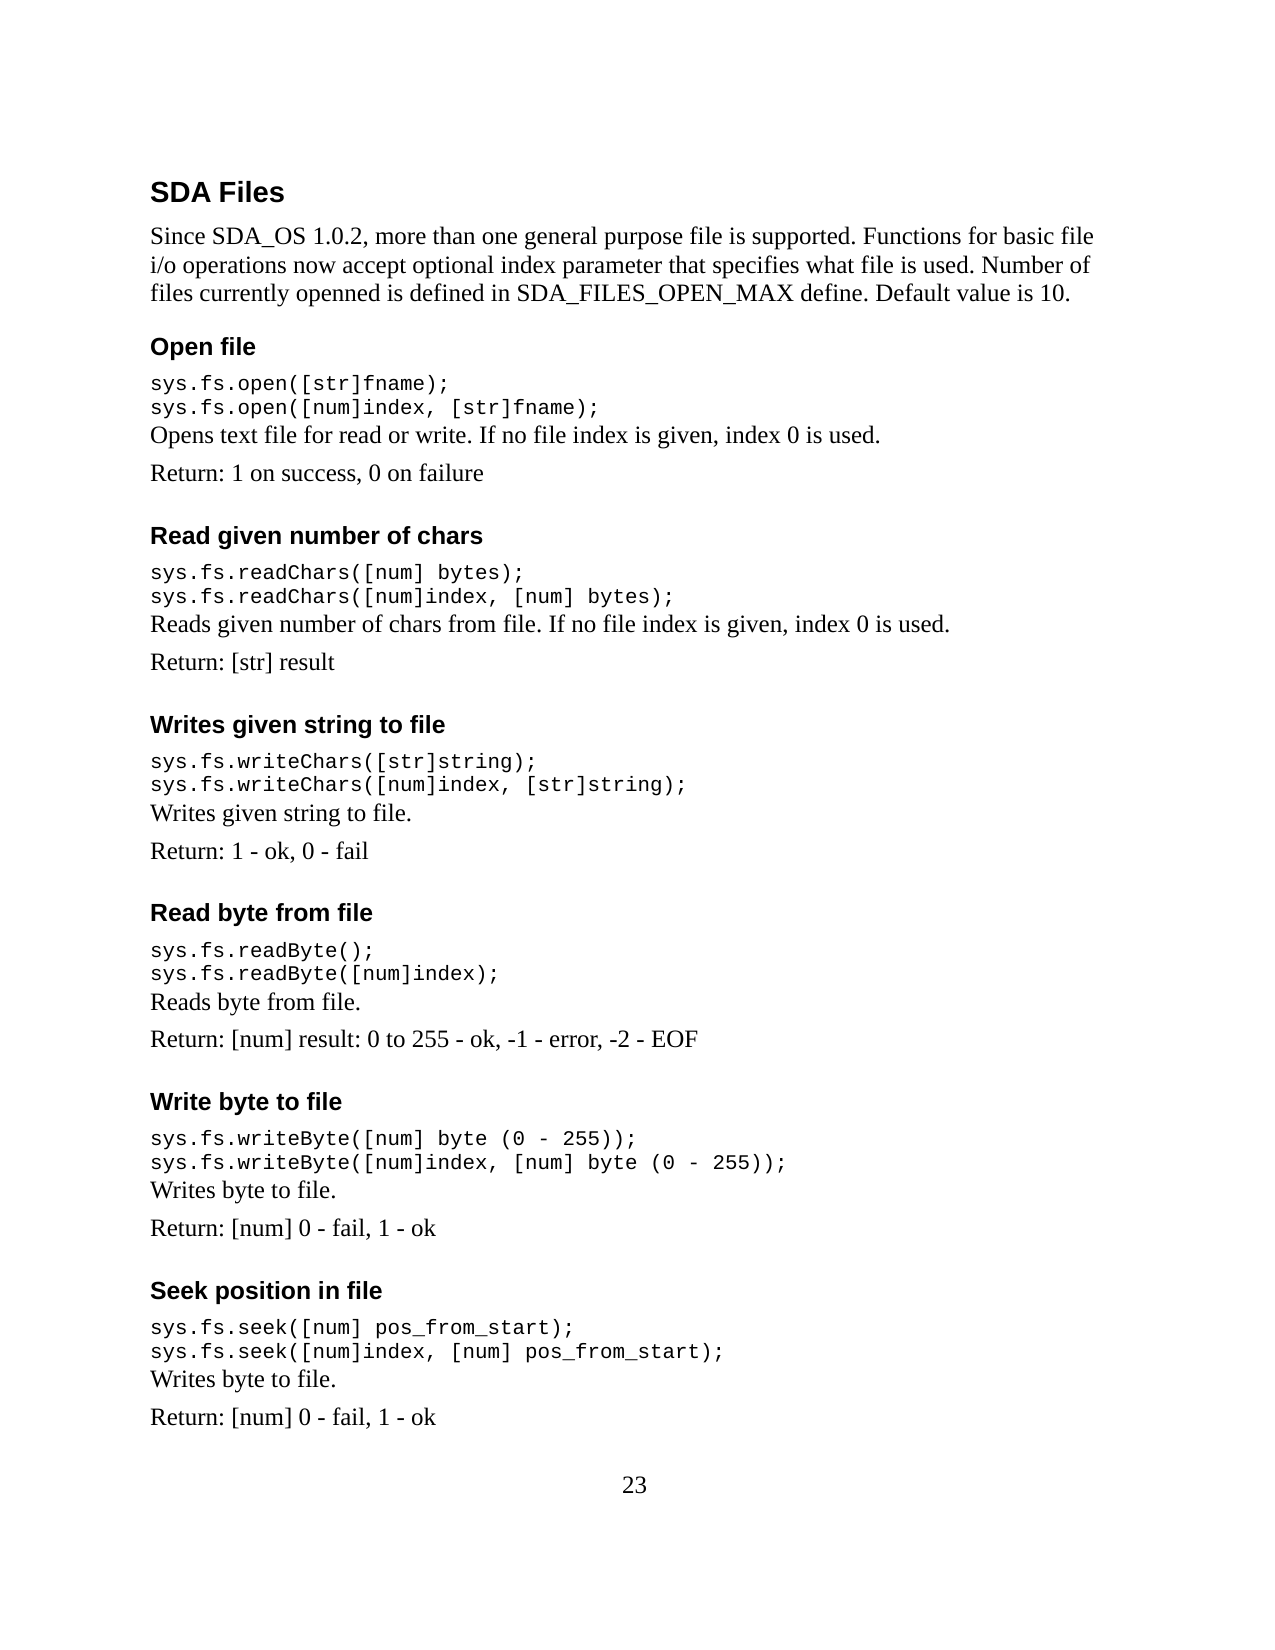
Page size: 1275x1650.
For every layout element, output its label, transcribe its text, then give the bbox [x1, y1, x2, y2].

subtitle Writes given string to file [150, 710, 1125, 738]
text Writes byte to file. [150, 1364, 1125, 1393]
text Return: [str] result [150, 647, 1125, 676]
text sys.fs.writeChars([num]index, [str]string); [150, 774, 1125, 798]
text sys.fs.readChars([num]index, [num] bytes); [150, 586, 1125, 609]
text Return: 1 - ok, 0 - fail [150, 836, 1125, 864]
text Since SDA_OS 1.0.2, more than one general purpose file is supported. Functions for basic file i/o operations now accept optional index parameter that specifies what file is used. Number of files currently openned is defined in SDA_FILES_OPEN_MAX define. Default value is 10. [150, 221, 1125, 307]
text Opens text file for read or write. If no file index is given, index 0 is used. [150, 421, 1125, 449]
text Writes byte to file. [150, 1176, 1125, 1204]
text sys.fs.writeByte([num] byte (0 - 255)); [150, 1128, 1125, 1152]
text sys.fs.readByte(); [150, 939, 1125, 963]
text sys.fs.readChars([num] bytes); [150, 562, 1125, 586]
subtitle Seek position in file [150, 1276, 1125, 1304]
text sys.fs.seek([num] pos_from_start); [150, 1317, 1125, 1341]
text sys.fs.readByte([num]index); [150, 963, 1125, 987]
text Return: [num] result: 0 to 255 - ok, -1 - error, -2 - EOF [150, 1024, 1125, 1053]
text sys.fs.writeChars([str]string); [150, 751, 1125, 774]
text Writes given string to file. [150, 798, 1125, 827]
text sys.fs.open([str]fname); [150, 373, 1125, 397]
text Reads given number of chars from file. If no file index is given, index 0 is used. [150, 609, 1125, 638]
text Reads byte from file. [150, 987, 1125, 1016]
subtitle Read given number of chars [150, 521, 1125, 549]
text Return: 1 on success, 0 on failure [150, 458, 1125, 487]
subtitle Write byte to file [150, 1087, 1125, 1116]
text Return: [num] 0 - fail, 1 - ok [150, 1402, 1125, 1431]
text Return: [num] 0 - fail, 1 - ok [150, 1213, 1125, 1242]
subtitle Open file [150, 332, 1125, 361]
text sys.fs.seek([num]index, [num] pos_from_start); [150, 1341, 1125, 1364]
text sys.fs.open([num]index, [str]fname); [150, 397, 1125, 421]
subtitle Read byte from file [150, 898, 1125, 927]
text sys.fs.writeByte([num]index, [num] byte (0 - 255)); [150, 1152, 1125, 1176]
subtitle SDA Files [150, 175, 1125, 208]
